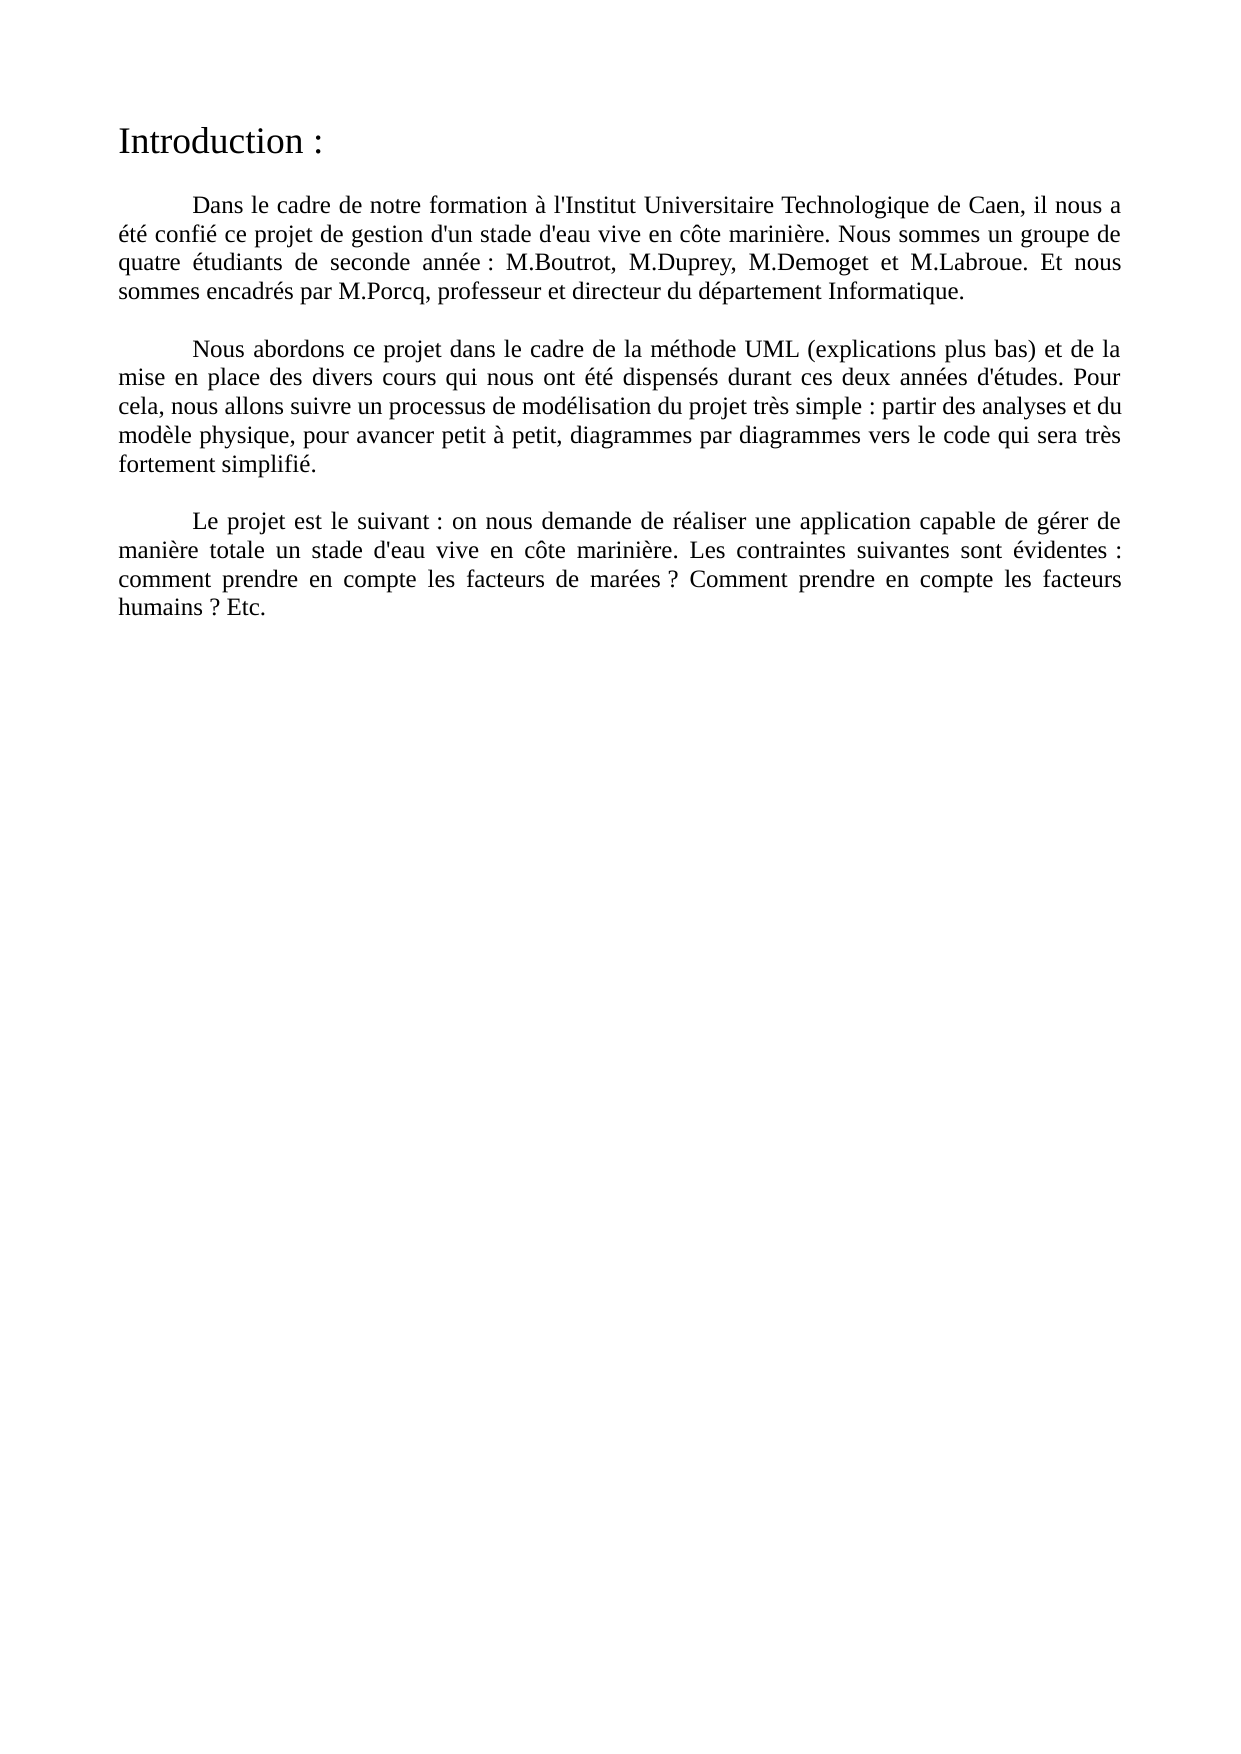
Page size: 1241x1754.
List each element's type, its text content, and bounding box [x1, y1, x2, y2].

text Dans le cadre de notre formation à l'Institut Universitaire Technologique de Caen, il nous a été confié ce projet de gestion d'un stade d'eau vive en côte marinière. Nous sommes un groupe de quatre étudiants de seconde année : M.Boutrot, M.Duprey, M.Demoget et M.Labroue. Et nous sommes encadrés par M.Porcq, professeur et directeur du département Informatique. [118, 190, 1122, 305]
text Le projet est le suivant : on nous demande de réaliser une application capable de gérer de manière totale un stade d'eau vive en côte marinière. Les contraintes suivantes sont évidentes : comment prendre en compte les facteurs de marées ? Comment prendre en compte les facteurs humains ? Etc. [118, 506, 1122, 621]
text Introduction : [118, 118, 1122, 161]
text Nous abordons ce projet dans le cadre de la méthode UML (explications plus bas) et de la mise en place des divers cours qui nous ont été dispensés durant ces deux années d'études. Pour cela, nous allons suivre un processus de modélisation du projet très simple : partir des analyses et du modèle physique, pour avancer petit à petit, diagrammes par diagrammes vers le code qui sera très fortement simplifié. [118, 334, 1122, 477]
